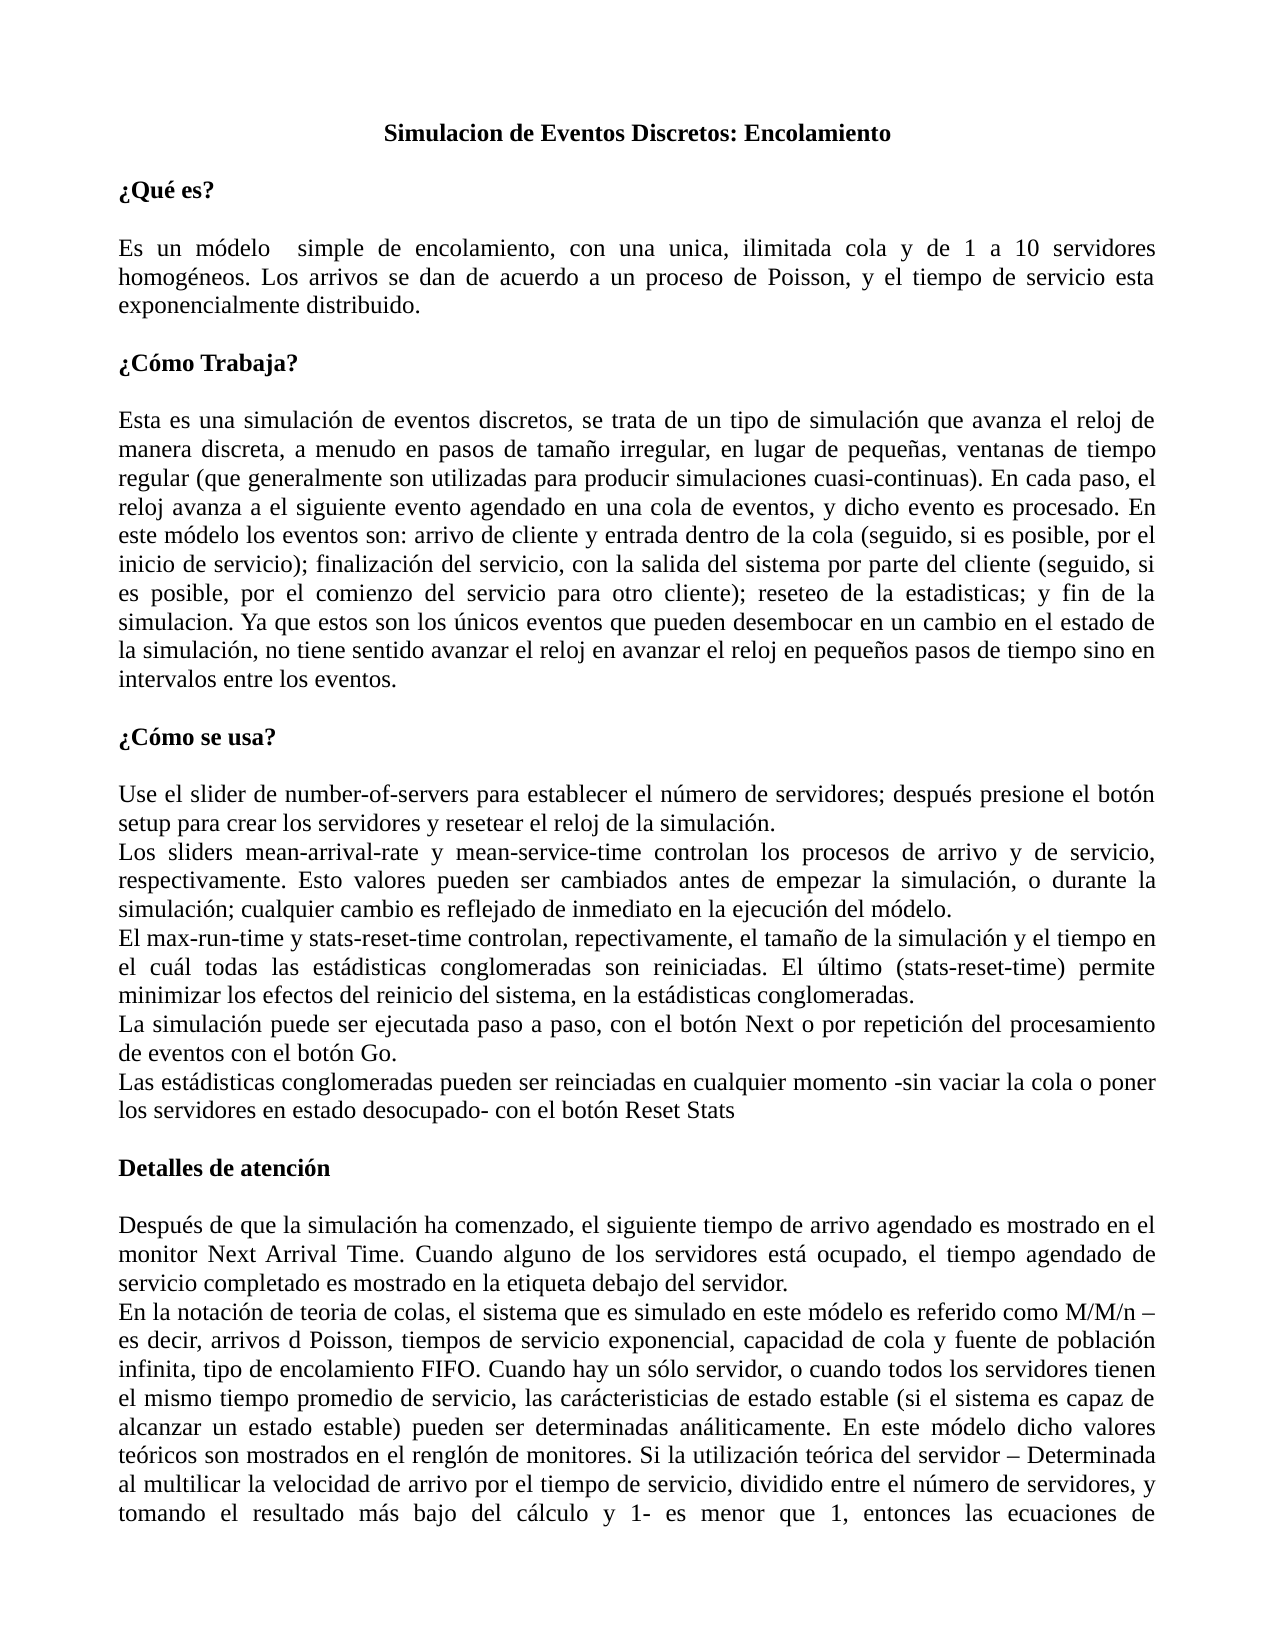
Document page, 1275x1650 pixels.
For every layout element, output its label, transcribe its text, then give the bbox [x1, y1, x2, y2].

text ¿Cómo Trabaja? [118, 348, 1157, 377]
text Es un módelo simple de encolamiento, con una unica, ilimitada cola y de 1 a 10 servidores homogéneos. Los arrivos se dan de acuerdo a un proceso de Poisson, y el tiempo de servicio esta exponencialmente distribuido. [118, 233, 1157, 319]
text Detalles de atención [118, 1153, 1157, 1182]
text ¿Cómo se usa? [118, 722, 1157, 751]
text El max-run-time y stats-reset-time controlan, repectivamente, el tamaño de la simulación y el tiempo en el cuál todas las estádisticas conglomeradas son reiniciadas. El último (stats-reset-time) permite minimizar los efectos del reinicio del sistema, en la estádisticas conglomeradas. [118, 923, 1157, 1009]
text Use el slider de number-of-servers para establecer el número de servidores; después presione el botón setup para crear los servidores y resetear el reloj de la simulación. [118, 779, 1157, 837]
text Esta es una simulación de eventos discretos, se trata de un tipo de simulación que avanza el reloj de manera discreta, a menudo en pasos de tamaño irregular, en lugar de pequeñas, ventanas de tiempo regular (que generalmente son utilizadas para producir simulaciones cuasi-continuas). En cada paso, el reloj avanza a el siguiente evento agendado en una cola de eventos, y dicho evento es procesado. En este módelo los eventos son: arrivo de cliente y entrada dentro de la cola (seguido, si es posible, por el inicio de servicio); finalización del servicio, con la salida del sistema por parte del cliente (seguido, si es posible, por el comienzo del servicio para otro cliente); reseteo de la estadisticas; y fin de la simulacion. Ya que estos son los únicos eventos que pueden desembocar en un cambio en el estado de la simulación, no tiene sentido avanzar el reloj en avanzar el reloj en pequeños pasos de tiempo sino en intervalos entre los eventos. [118, 406, 1157, 693]
text ¿Qué es? [118, 176, 1157, 204]
text En la notación de teoria de colas, el sistema que es simulado en este módelo es referido como M/M/n – es decir, arrivos d Poisson, tiempos de servicio exponencial, capacidad de cola y fuente de población infinita, tipo de encolamiento FIFO. Cuando hay un sólo servidor, o cuando todos los servidores tienen el mismo tiempo promedio de servicio, las carácteristicias de estado estable (si el sistema es capaz de alcanzar un estado estable) pueden ser determinadas análiticamente. En este módelo dicho valores teóricos son mostrados en el renglón de monitores. Si la utilización teórica del servidor – Determinada al multilicar la velocidad de arrivo por el tiempo de servicio, dividido entre el número de servidores, y tomando el resultado más bajo del cálculo y 1- es menor que 1, entonces las ecuaciones de [118, 1297, 1157, 1527]
text Después de que la simulación ha comenzado, el siguiente tiempo de arrivo agendado es mostrado en el monitor Next Arrival Time. Cuando alguno de los servidores está ocupado, el tiempo agendado de servicio completado es mostrado en la etiqueta debajo del servidor. [118, 1211, 1157, 1297]
text Simulacion de Eventos Discretos: Encolamiento [118, 118, 1157, 147]
text La simulación puede ser ejecutada paso a paso, con el botón Next o por repetición del procesamiento de eventos con el botón Go. [118, 1009, 1157, 1067]
text Los sliders mean-arrival-rate y mean-service-time controlan los procesos de arrivo y de servicio, respectivamente. Esto valores pueden ser cambiados antes de empezar la simulación, o durante la simulación; cualquier cambio es reflejado de inmediato en la ejecución del módelo. [118, 837, 1157, 923]
text Las estádisticas conglomeradas pueden ser reinciadas en cualquier momento -sin vaciar la cola o poner los servidores en estado desocupado- con el botón Reset Stats [118, 1067, 1157, 1124]
